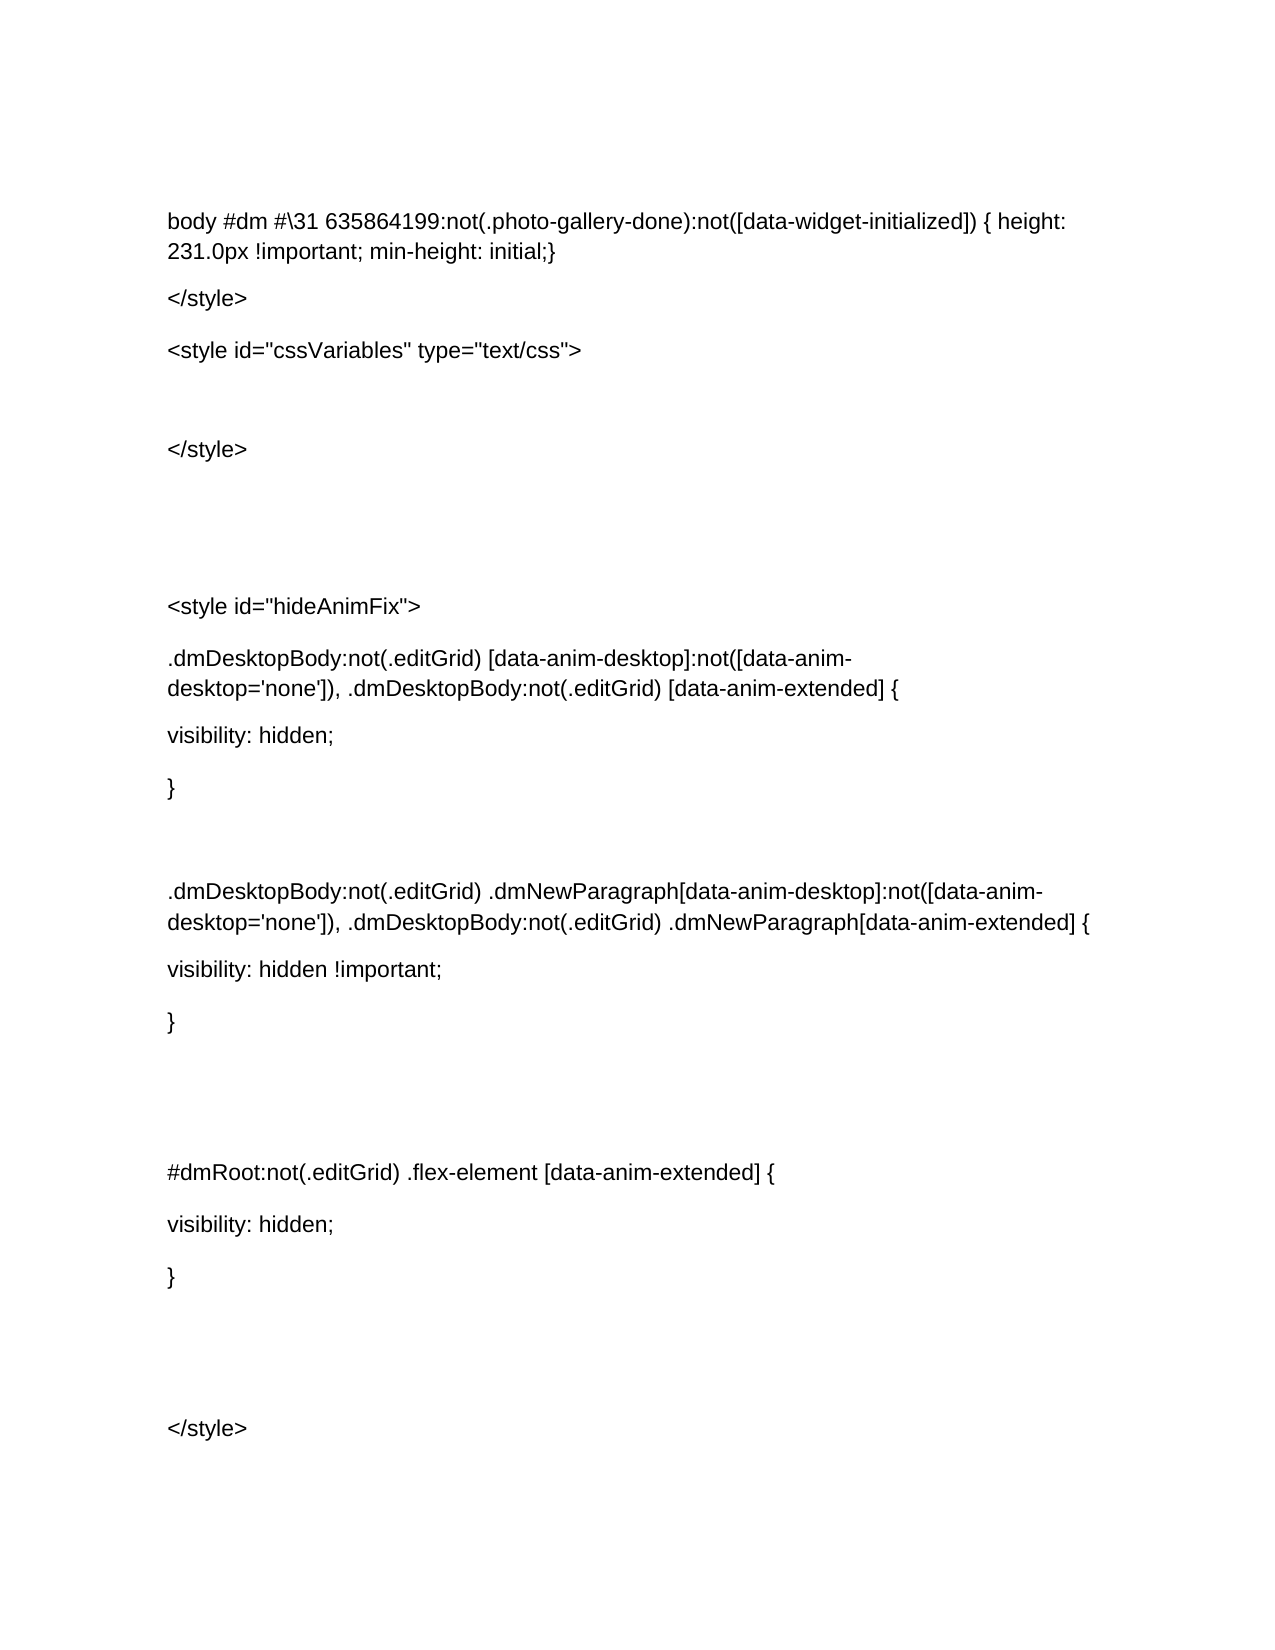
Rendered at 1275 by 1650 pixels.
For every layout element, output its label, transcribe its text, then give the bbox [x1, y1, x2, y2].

table_cell visibility: hidden; [157, 712, 1125, 764]
table_cell #dmRoot:not(.editGrid) .flex-element [data-anim-extended] { [157, 1149, 1125, 1201]
table_cell </style> [157, 1404, 1125, 1456]
table_cell <style id="hideAnimFix"> [157, 582, 1125, 634]
table_cell .dmDesktopBody:not(.editGrid) [data-anim-desktop]:not([data-anim-desktop='none']), .dmDesktopBody:not(.editGrid) [data-anim-extended] { [157, 634, 1125, 712]
table_cell [157, 478, 1125, 530]
table_cell [150, 816, 157, 868]
table_cell [157, 1305, 1125, 1357]
table_cell [150, 327, 157, 379]
table_cell [150, 1201, 157, 1253]
table_cell [150, 379, 157, 426]
table_cell [150, 530, 157, 582]
table_cell [150, 275, 157, 327]
table_cell [150, 868, 157, 945]
table_cell [150, 426, 157, 478]
table_cell [150, 1305, 157, 1357]
table_cell [150, 1253, 157, 1305]
table_cell [150, 998, 157, 1049]
table_cell [150, 712, 157, 764]
table_cell [150, 1357, 157, 1404]
table_cell </style> [157, 275, 1125, 327]
table_cell [150, 945, 157, 997]
table_cell <style id="cssVariables" type="text/css"> [157, 327, 1125, 379]
table_cell [150, 634, 157, 712]
table_cell [157, 1050, 1125, 1102]
table_cell </style> [157, 426, 1125, 478]
table_cell body #dm #\31 635864199:not(.photo-gallery-done):not([data-widget-initialized]) { height: 231.0px !important; min-height: initial;} [157, 197, 1125, 274]
table_cell [150, 764, 157, 816]
table_cell [157, 530, 1125, 582]
table_cell [150, 478, 157, 530]
table_cell [150, 582, 157, 634]
table_cell } [157, 764, 1125, 816]
table_cell [150, 1404, 157, 1456]
table_cell [150, 150, 157, 197]
table_cell [150, 1149, 157, 1201]
table_cell } [157, 1253, 1125, 1305]
table_cell [150, 197, 157, 274]
table_cell visibility: hidden; [157, 1201, 1125, 1253]
table_cell [150, 1050, 157, 1102]
table_cell [157, 150, 1125, 197]
table_cell visibility: hidden !important; [157, 945, 1125, 997]
table_cell } [157, 998, 1125, 1049]
table_cell .dmDesktopBody:not(.editGrid) .dmNewParagraph[data-anim-desktop]:not([data-anim-desktop='none']), .dmDesktopBody:not(.editGrid) .dmNewParagraph[data-anim-extended] { [157, 868, 1125, 945]
table_cell [150, 1102, 157, 1149]
table_cell [157, 1102, 1125, 1149]
table_cell [157, 1357, 1125, 1404]
table_cell [157, 379, 1125, 426]
table_cell [157, 816, 1125, 868]
